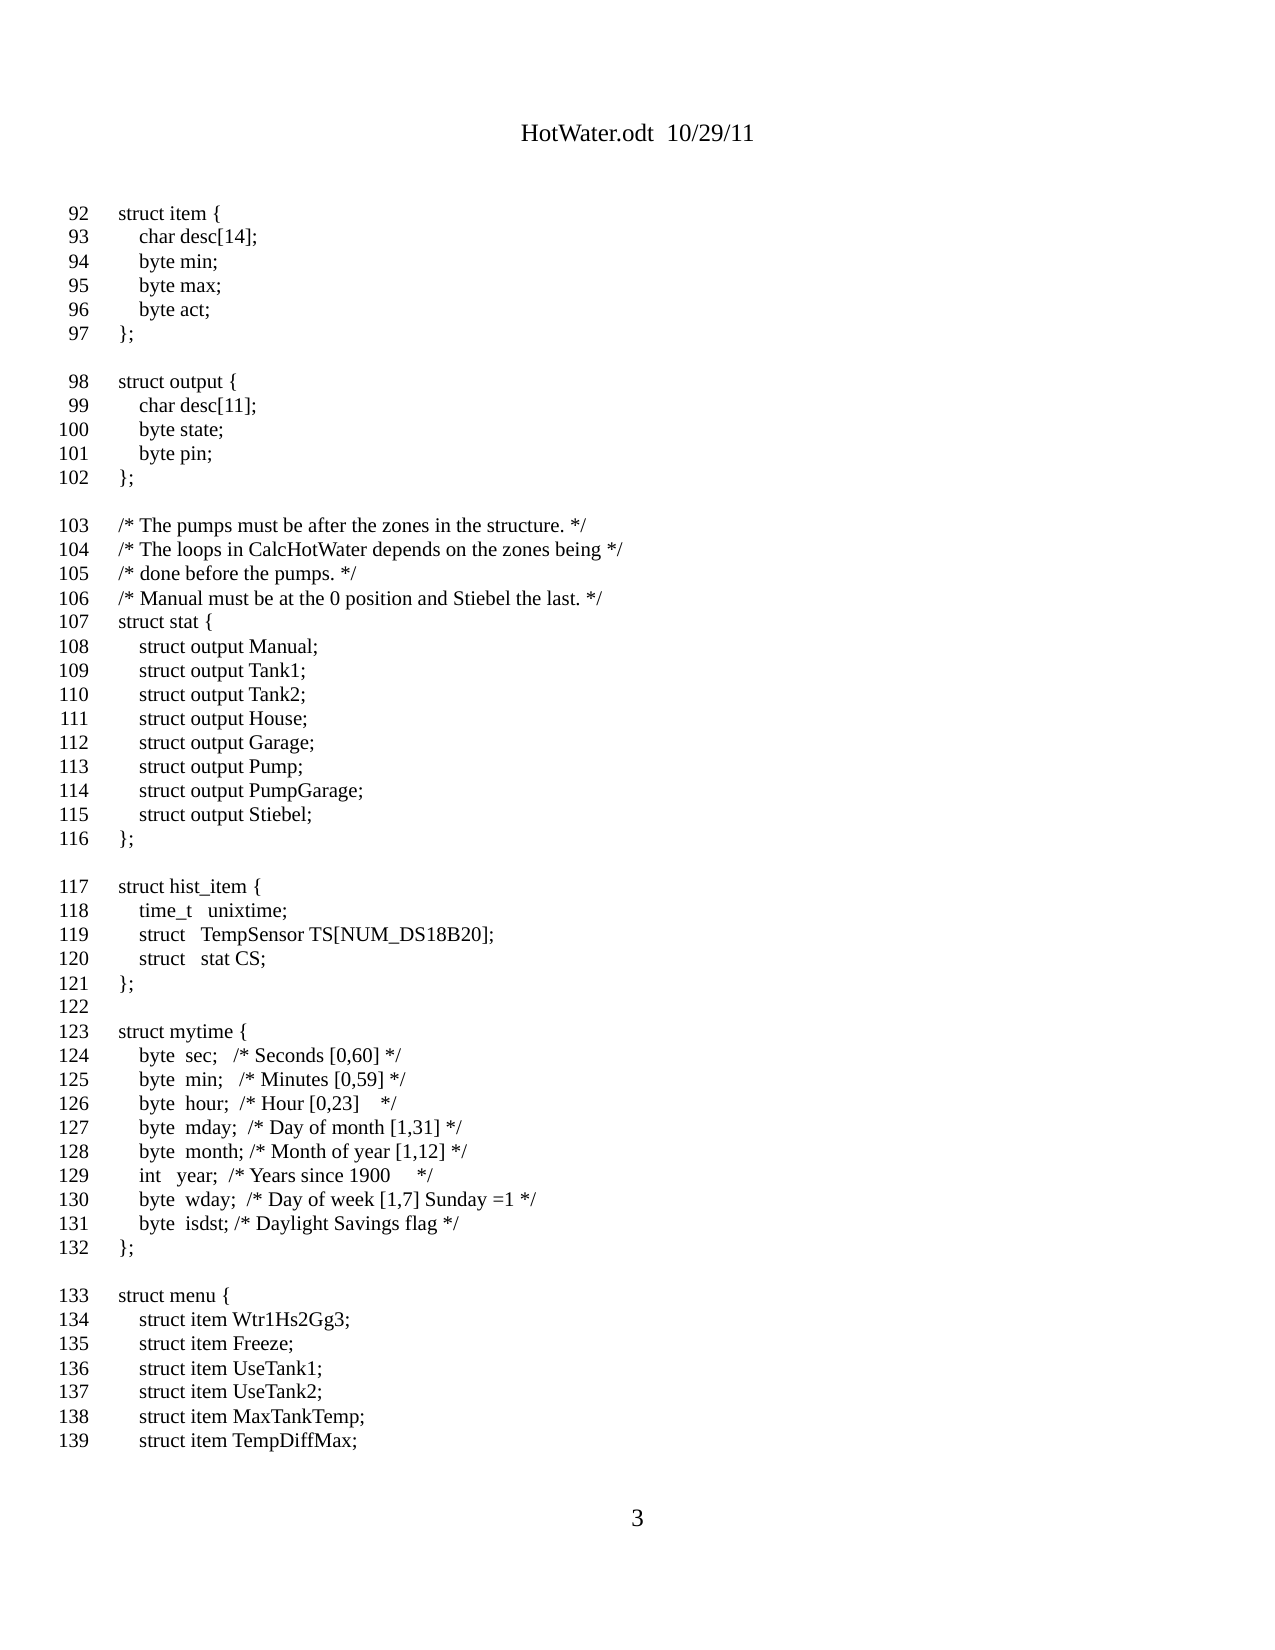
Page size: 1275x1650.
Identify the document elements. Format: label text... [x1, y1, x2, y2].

text byte wday; /* Day of week [1,7] Sunday =1 */ [118, 1187, 1157, 1211]
text struct hist_item { [118, 874, 1157, 898]
text struct output Garage; [118, 730, 1157, 754]
text byte month; /* Month of year [1,12] */ [118, 1139, 1157, 1163]
text byte state; [118, 417, 1157, 441]
text int year; /* Years since 1900 */ [118, 1163, 1157, 1187]
text }; [118, 321, 1157, 345]
text time_t unixtime; [118, 898, 1157, 922]
text char desc[14]; [118, 224, 1157, 248]
text struct output Tank2; [118, 682, 1157, 706]
text /* The loops in CalcHotWater depends on the zones being */ [118, 537, 1157, 561]
text struct output { [118, 369, 1157, 393]
text byte max; [118, 273, 1157, 297]
text /* done before the pumps. */ [118, 561, 1157, 585]
text struct item TempDiffMax; [118, 1428, 1157, 1452]
text byte mday; /* Day of month [1,31] */ [118, 1115, 1157, 1139]
text struct stat { [118, 609, 1157, 633]
text struct item Wtr1Hs2Gg3; [118, 1307, 1157, 1331]
text /* The pumps must be after the zones in the structure. */ [118, 513, 1157, 537]
text struct output Tank1; [118, 658, 1157, 682]
text struct output PumpGarage; [118, 778, 1157, 802]
text struct item { [118, 200, 1157, 224]
text }; [118, 465, 1157, 489]
text byte hour; /* Hour [0,23] */ [118, 1091, 1157, 1115]
text struct menu { [118, 1283, 1157, 1307]
text struct output Manual; [118, 633, 1157, 658]
text char desc[11]; [118, 393, 1157, 417]
text byte sec; /* Seconds [0,60] */ [118, 1043, 1157, 1067]
text }; [118, 970, 1157, 994]
text struct output House; [118, 706, 1157, 730]
text struct item UseTank1; [118, 1355, 1157, 1379]
text struct item Freeze; [118, 1331, 1157, 1355]
text byte min; [118, 248, 1157, 273]
text byte pin; [118, 441, 1157, 465]
text byte isdst; /* Daylight Savings flag */ [118, 1211, 1157, 1235]
text /* Manual must be at the 0 position and Stiebel the last. */ [118, 585, 1157, 609]
text byte min; /* Minutes [0,59] */ [118, 1067, 1157, 1091]
text struct item MaxTankTemp; [118, 1403, 1157, 1428]
text struct mytime { [118, 1018, 1157, 1043]
text struct TempSensor TS[NUM_DS18B20]; [118, 922, 1157, 946]
text struct item UseTank2; [118, 1379, 1157, 1403]
text struct output Stiebel; [118, 802, 1157, 826]
text struct output Pump; [118, 754, 1157, 778]
text }; [118, 1235, 1157, 1259]
text byte act; [118, 297, 1157, 321]
text }; [118, 826, 1157, 850]
text struct stat CS; [118, 946, 1157, 970]
